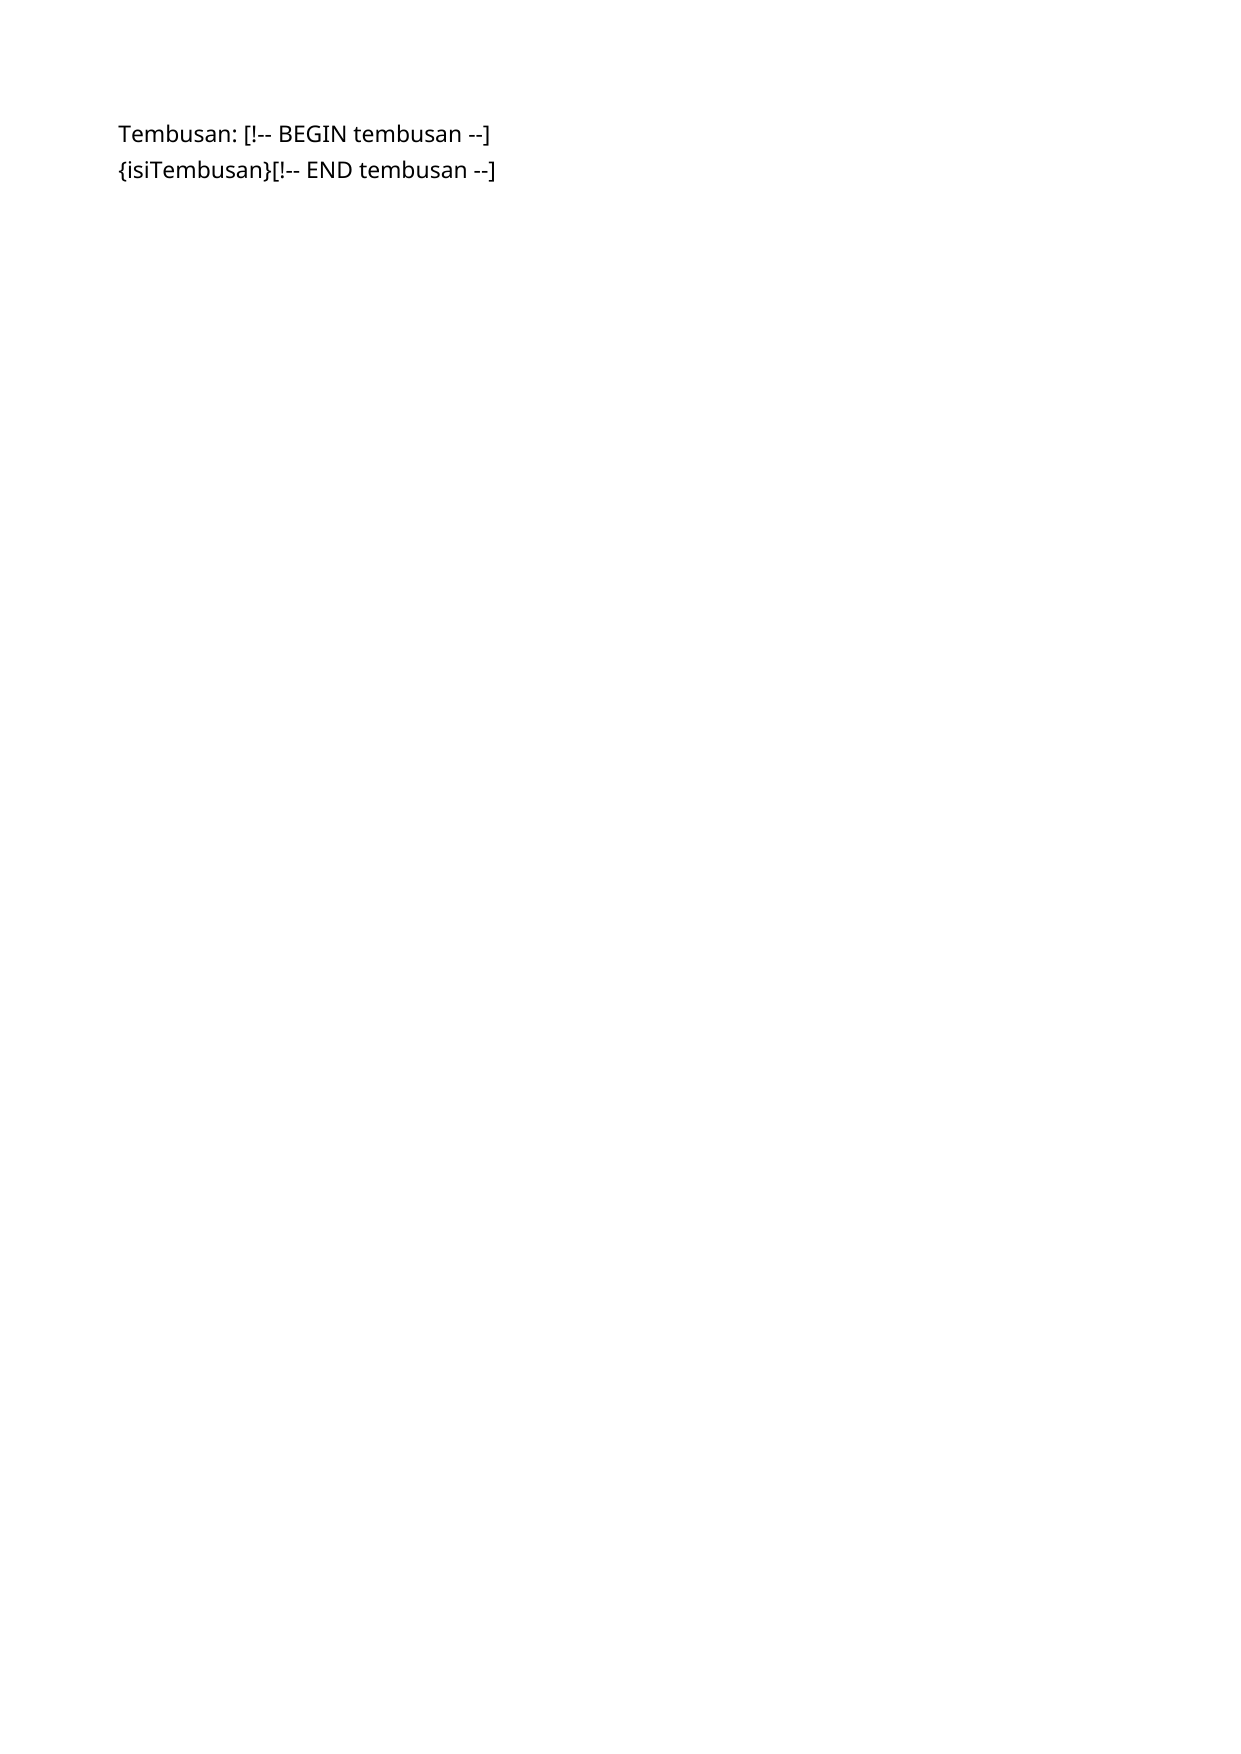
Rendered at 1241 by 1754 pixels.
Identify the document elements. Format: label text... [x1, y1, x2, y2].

text {isiTembusan}[!-- END tembusan --] [118, 154, 1122, 185]
text Tembusan: [!-- BEGIN tembusan --] [118, 118, 1122, 149]
